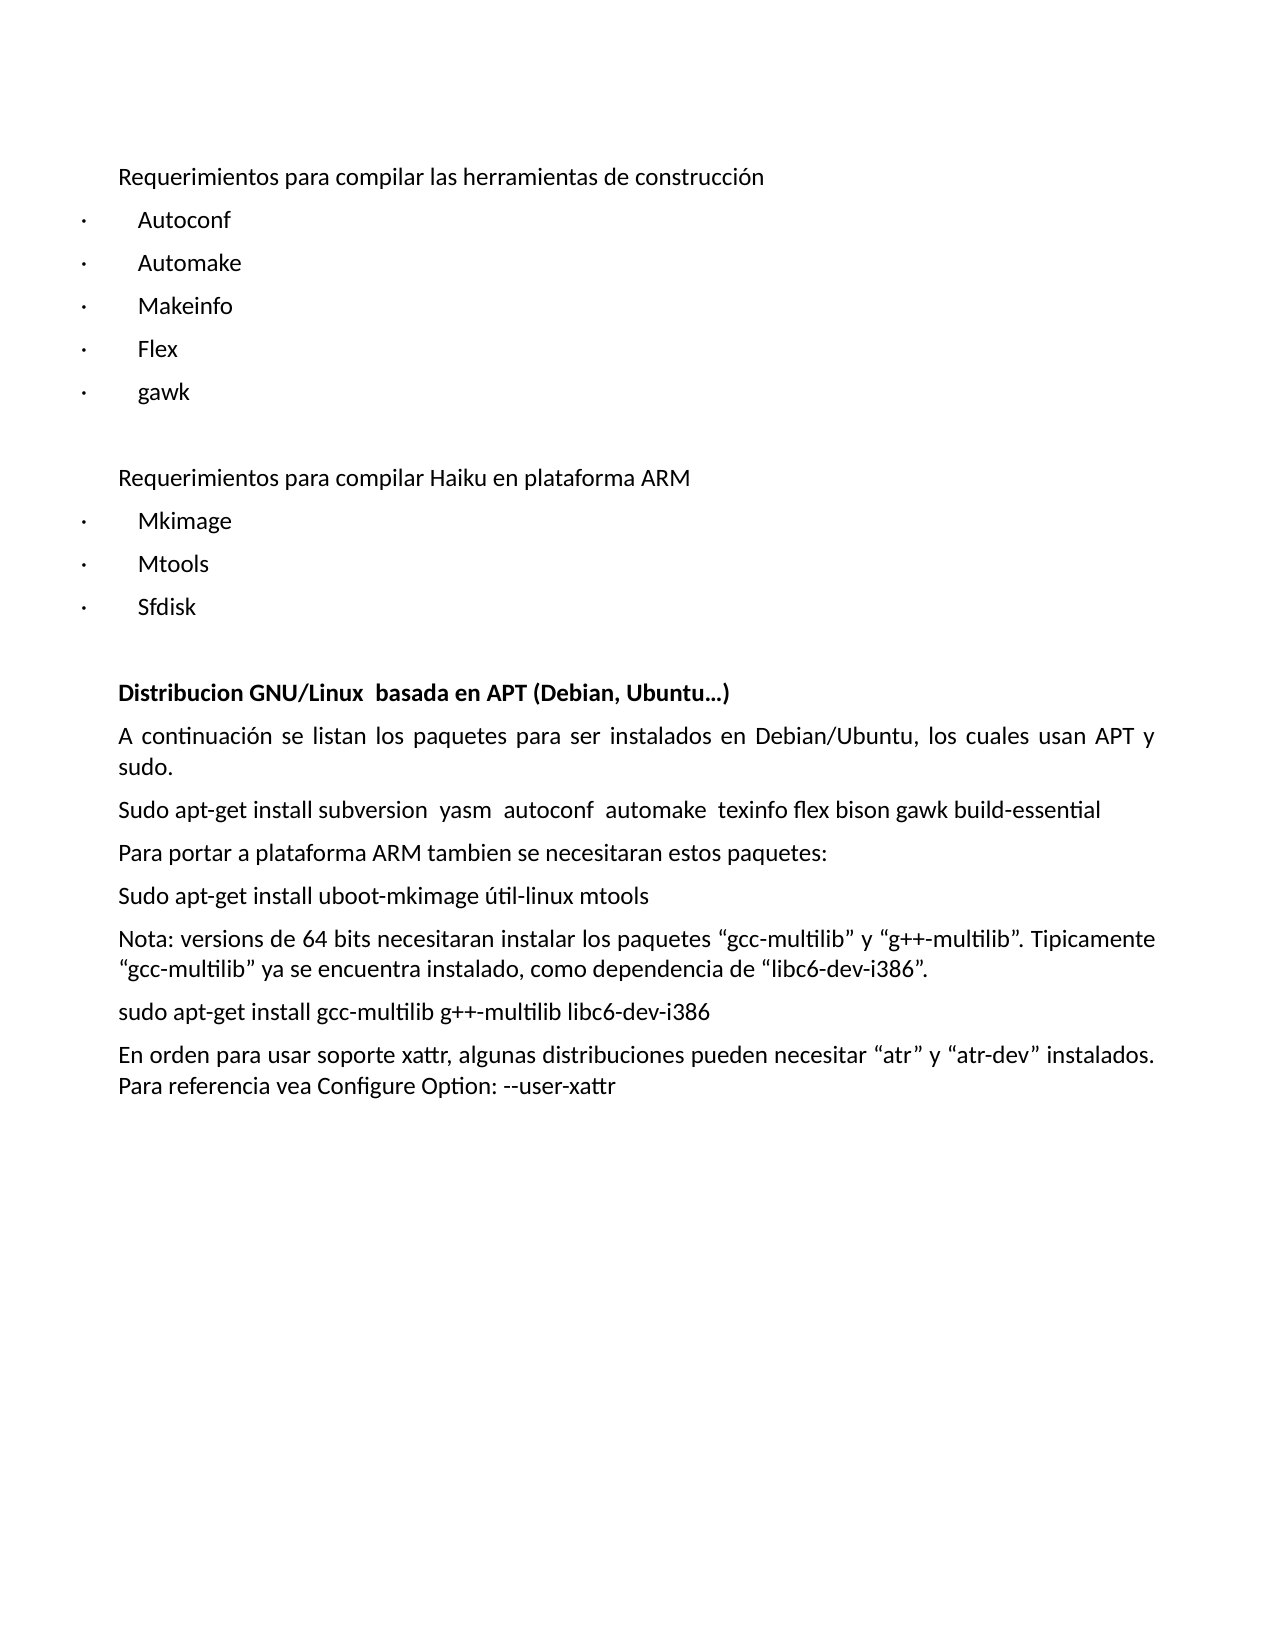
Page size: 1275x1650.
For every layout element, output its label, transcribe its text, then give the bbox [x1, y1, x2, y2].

text · Mkimage [81, 505, 1157, 536]
text sudo apt-get install gcc-multilib g++-multilib libc6-dev-i386 [118, 997, 1157, 1027]
text · Flex [81, 333, 1157, 364]
text · Mtools [81, 548, 1157, 579]
text A continuación se listan los paquetes para ser instalados en Debian/Ubuntu, los cuales usan APT y sudo. [118, 720, 1157, 781]
text En orden para usar soporte xattr, algunas distribuciones pueden necesitar “atr” y “atr-dev” instalados. Para referencia vea Configure Option: --user-xattr [118, 1039, 1157, 1101]
text Nota: versions de 64 bits necesitaran instalar los paquetes “gcc-multilib” y “g++-multilib”. Tipicamente “gcc-multilib” ya se encuentra instalado, como dependencia de “libc6-dev-i386”. [118, 923, 1157, 984]
text Sudo apt-get install subversion yasm autoconf automake texinfo flex bison gawk build-essential [118, 794, 1157, 824]
text Distribucion GNU/Linux basada en APT (Debian, Ubuntu…) [118, 677, 1157, 708]
text · gawk [81, 376, 1157, 407]
text Sudo apt-get install uboot-mkimage útil-linux mtools [118, 880, 1157, 911]
text · Autoconf [81, 204, 1157, 235]
text · Sfdisk [81, 591, 1157, 622]
text Para portar a plataforma ARM tambien se necesitaran estos paquetes: [118, 837, 1157, 867]
text Requerimientos para compilar Haiku en plataforma ARM [118, 462, 1157, 493]
text · Makeinfo [81, 290, 1157, 321]
text Requerimientos para compilar las herramientas de construcción [118, 161, 1157, 192]
text · Automake [81, 247, 1157, 278]
